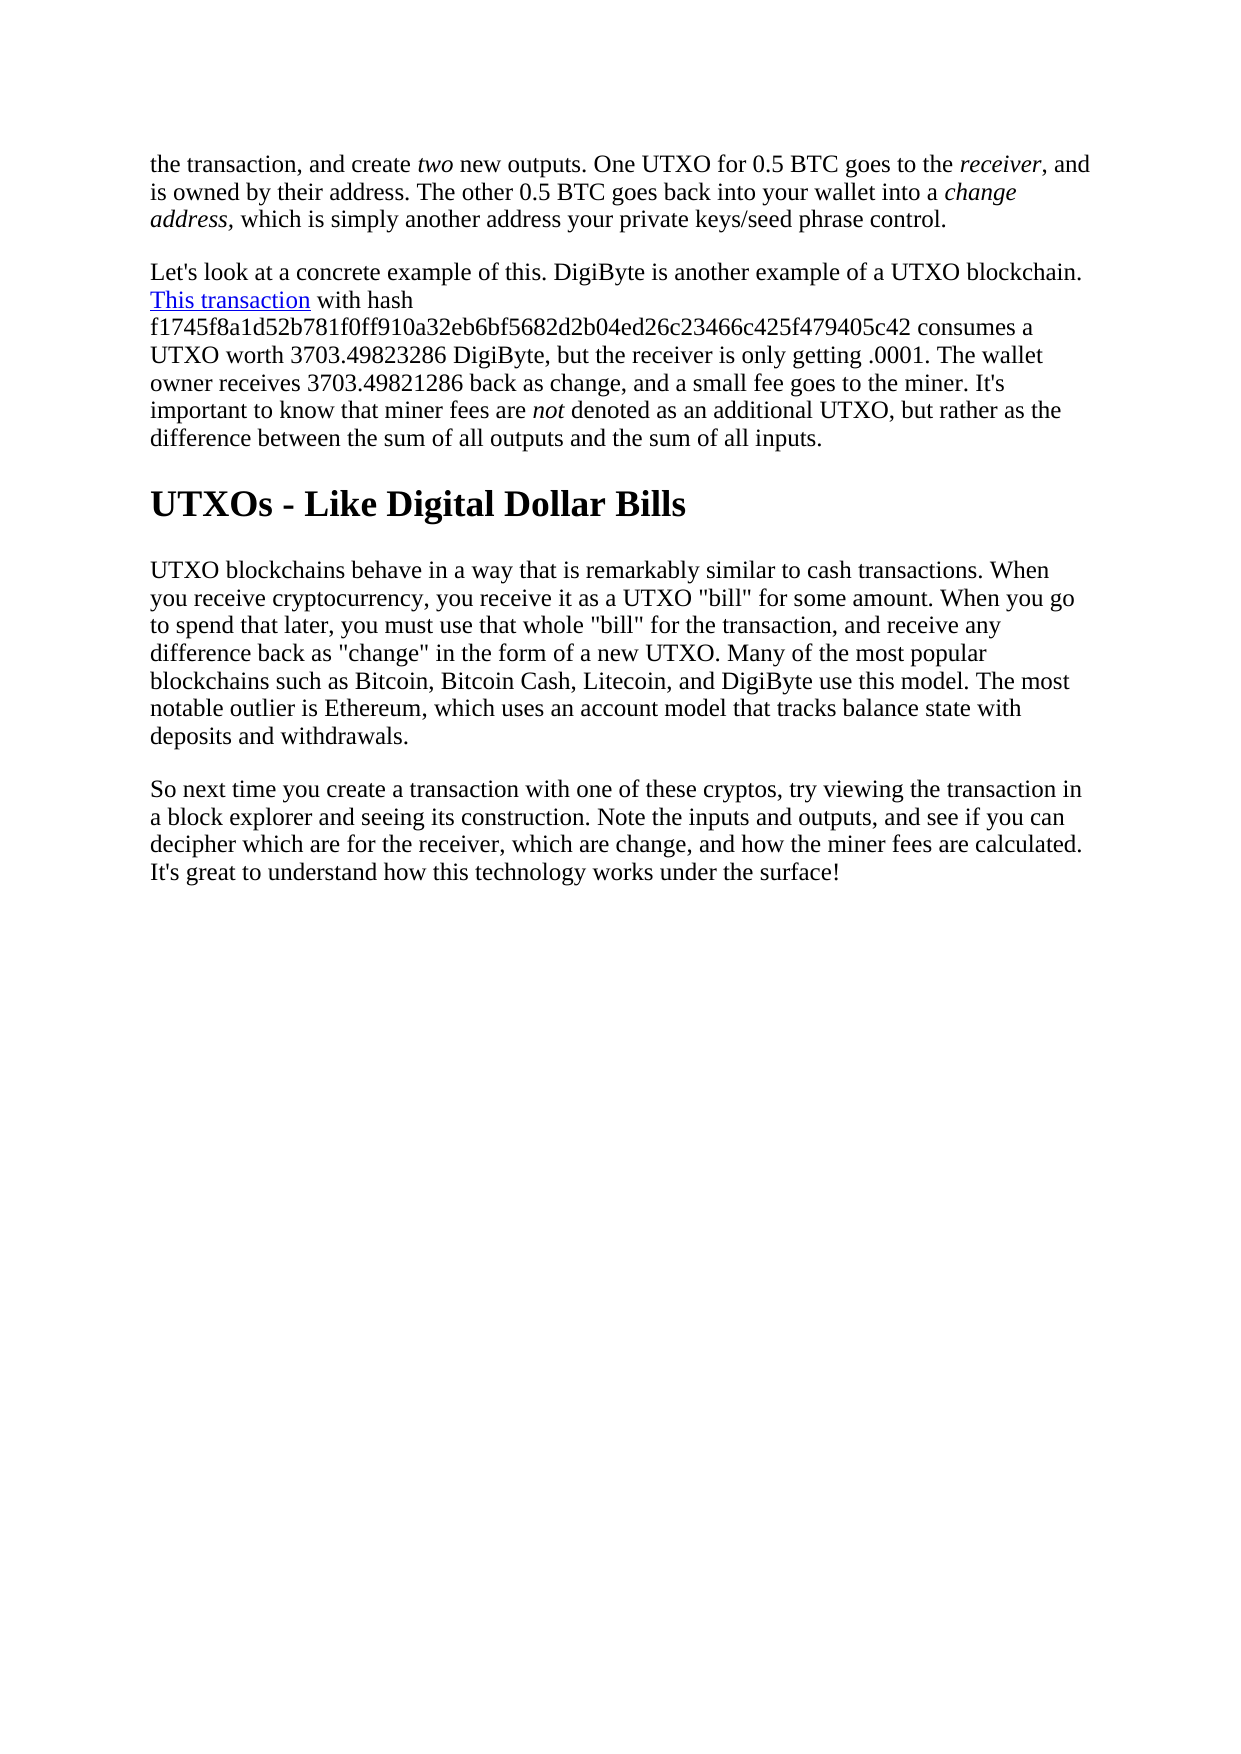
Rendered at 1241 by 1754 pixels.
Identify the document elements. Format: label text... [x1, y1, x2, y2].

text So next time you create a transaction with one of these cryptos, try viewing the transaction in a block explorer and seeing its construction. Note the inputs and outputs, and see if you can decipher which are for the receiver, which are change, and how the miner fees are calculated. It's great to understand how this technology works under the surface! [150, 775, 1090, 886]
text Let's look at a concrete example of this. DigiByte is another example of a UTXO blockchain. This transaction with hash f1745f8a1d52b781f0ff910a32eb6bf5682d2b04ed26c23466c425f479405c42 consumes a UTXO worth 3703.49823286 DigiByte, but the receiver is only getting .0001. The wallet owner receives 3703.49821286 back as change, and a small fee goes to the miner. It's important to know that miner fees are not denoted as an additional UTXO, but rather as the difference between the sum of all outputs and the sum of all inputs. [150, 258, 1090, 452]
text UTXO blockchains behave in a way that is remarkably similar to cash transactions. When you receive cryptocurrency, you receive it as a UTXO "bill" for some amount. When you go to spend that later, you must use that whole "bill" for the transaction, and receive any difference back as "change" in the form of a new UTXO. Many of the most popular blockchains such as Bitcoin, Bitcoin Cash, Litecoin, and DigiByte use this model. The most notable outlier is Ethereum, which uses an account model that tracks balance state with deposits and withdrawals. [150, 556, 1090, 750]
subtitle UTXOs - Like Digital Dollar Bills [150, 483, 1090, 525]
text the transaction, and create two new outputs. One UTXO for 0.5 BTC goes to the receiver, and is owned by their address. The other 0.5 BTC goes back into your wallet into a change address, which is simply another address your private keys/seed phrase control. [150, 150, 1090, 233]
